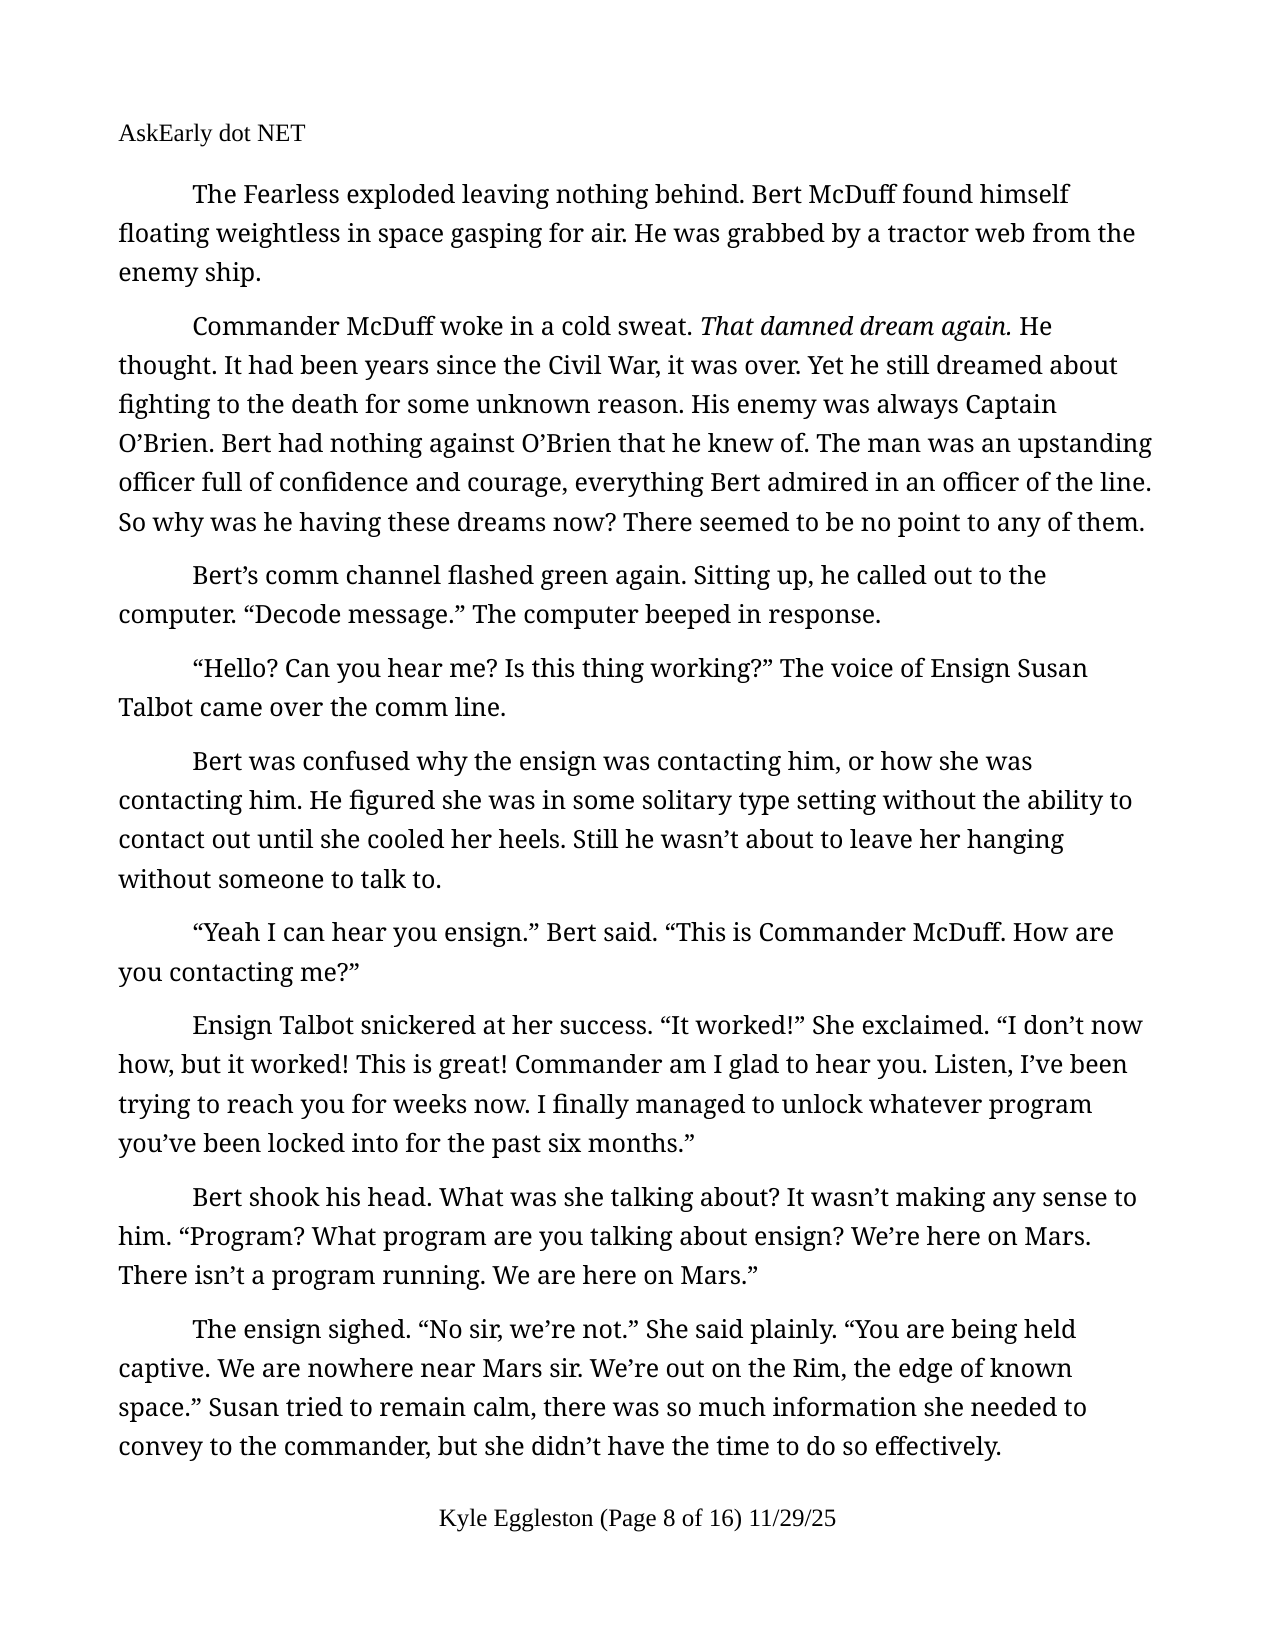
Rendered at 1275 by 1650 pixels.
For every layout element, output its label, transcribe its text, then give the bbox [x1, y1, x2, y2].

text Bert’s comm channel flashed green again. Sitting up, he called out to the computer. “Decode message.” The computer beeped in response. [118, 558, 1157, 631]
text The ensign sighed. “No sir, we’re not.” She said plainly. “You are being held captive. We are nowhere near Mars sir. We’re out on the Rim, the edge of known space.” Susan tried to remain calm, there was so much information she needed to convey to the commander, but she didn’t have the time to do so effectively. [118, 1311, 1157, 1463]
text “Yeah I can hear you ensign.” Bert said. “This is Commander McDuff. How are you contacting me?” [118, 915, 1157, 988]
text Bert was confused why the ensign was contacting him, or how she was contacting him. He figured she was in some solitary type setting without the ability to contact out until she cooled her heels. Still he wasn’t about to leave her hanging without someone to talk to. [118, 744, 1157, 895]
text “Hello? Can you hear me? Is this thing working?” The voice of Ensign Susan Talbot came over the comm line. [118, 651, 1157, 724]
text The Fearless exploded leaving nothing behind. Bert McDuff found himself floating weightless in space gasping for air. He was grabbed by a tractor web from the enemy ship. [118, 176, 1157, 289]
text Bert shook his head. What was she talking about? It wasn’t making any sense to him. “Program? What program are you talking about ensign? We’re here on Mars. There isn’t a program running. We are here on Mars.” [118, 1179, 1157, 1292]
text Commander McDuff woke in a cold sweat. That damned dream again. He thought. It had been years since the Civil War, it was over. Yet he still dreamed about fighting to the death for some unknown reason. His enemy was always Captain O’Brien. Bert had nothing against O’Brien that he knew of. The man was an upstanding officer full of confidence and courage, everything Bert admired in an officer of the line. So why was he having these dreams now? There seemed to be no point to any of them. [118, 308, 1157, 538]
text Ensign Talbot snickered at her success. “It worked!” She exclaimed. “I don’t now how, but it worked! This is great! Commander am I glad to hear you. Listen, I’ve been trying to reach you for weeks now. I finally managed to unlock whatever program you’ve been locked into for the past six months.” [118, 1008, 1157, 1159]
